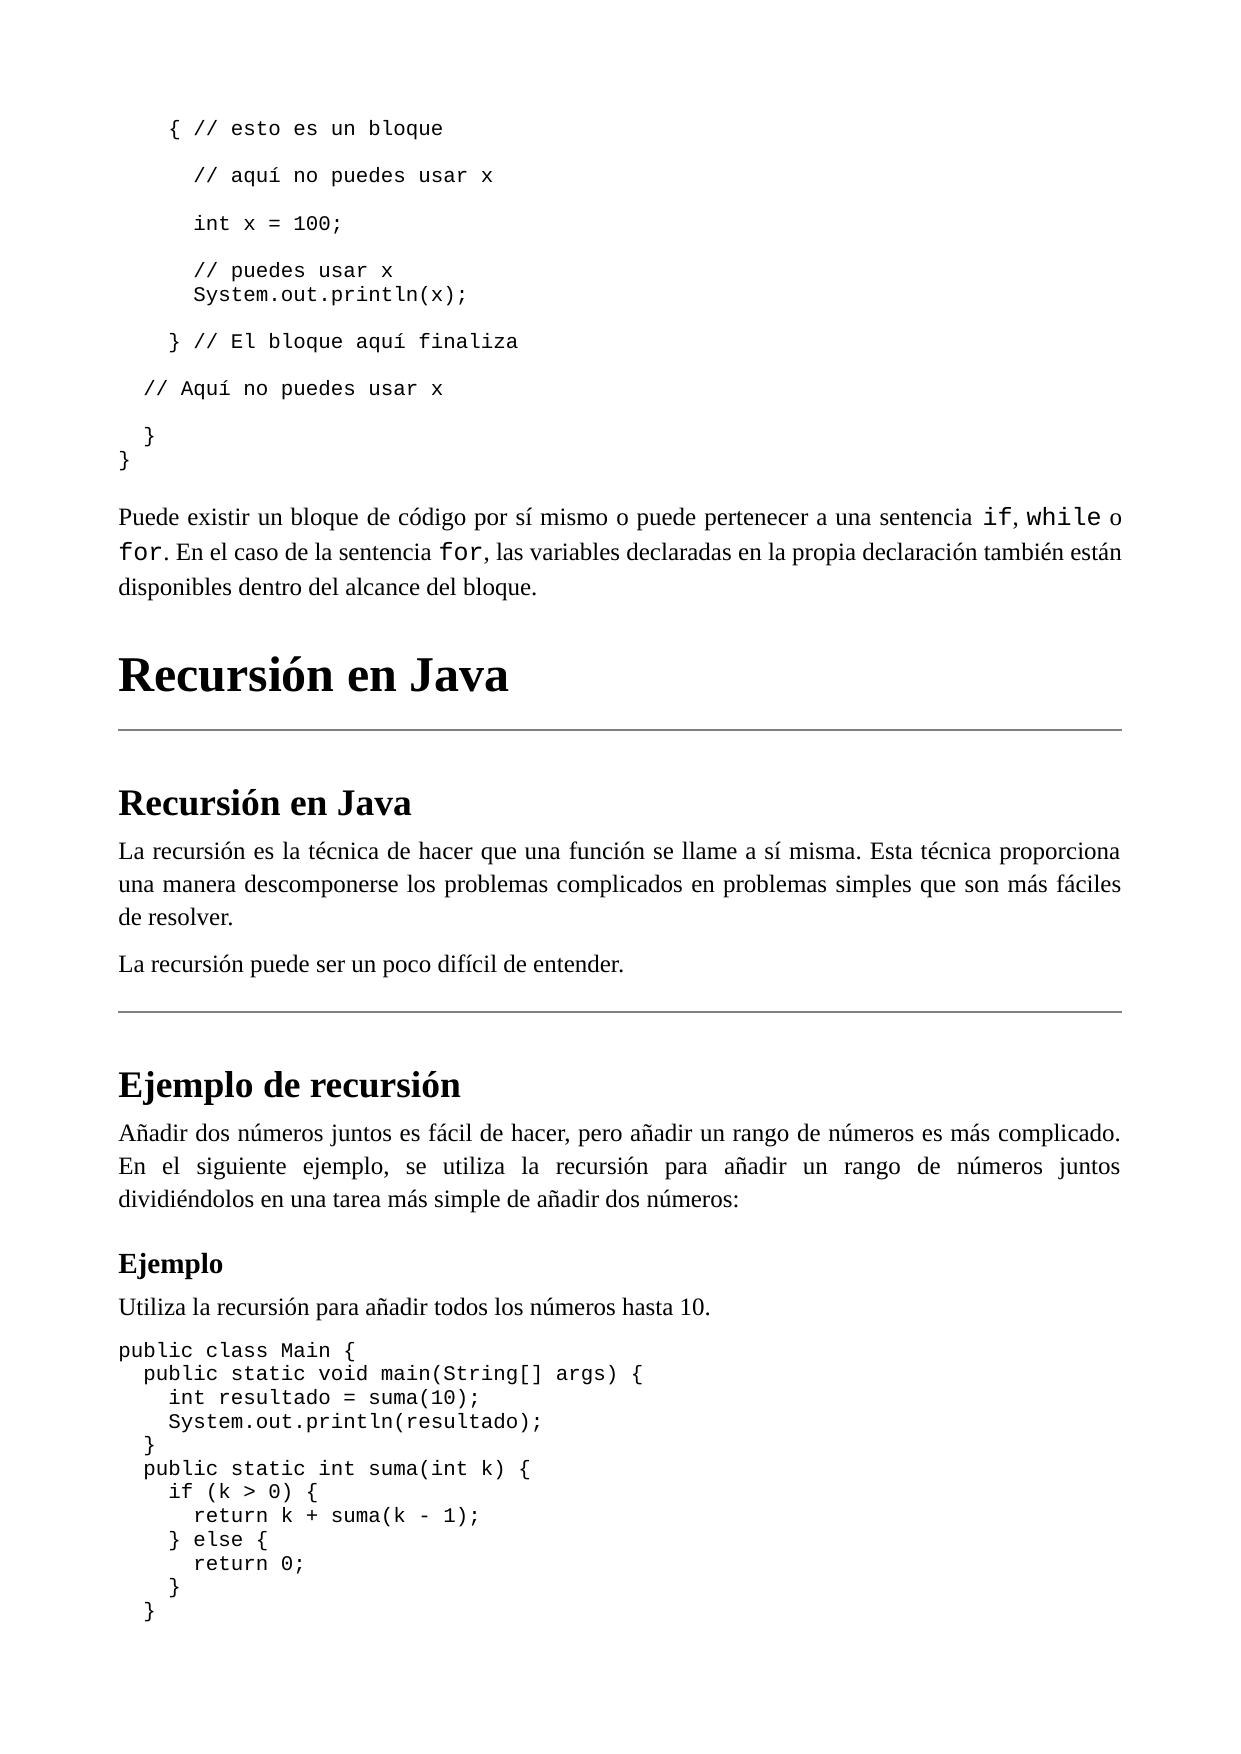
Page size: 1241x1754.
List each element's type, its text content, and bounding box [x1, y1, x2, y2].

text // puedes usar x [118, 260, 1122, 284]
text } // El bloque aquí finaliza [118, 331, 1122, 354]
text if (k > 0) { [118, 1482, 1122, 1505]
text return k + suma(k - 1); [118, 1505, 1122, 1529]
text La recursión puede ser un poco difícil de entender. [118, 949, 1122, 978]
text { // esto es un bloque [118, 118, 1122, 142]
text } [118, 449, 1122, 473]
text Puede existir un bloque de código por sí mismo o puede pertenecer a una sentencia if, while o for. En el caso de la sentencia for, las variables declaradas en la propia declaración también están disponibles dentro del alcance del bloque. [118, 502, 1122, 601]
text int x = 100; [118, 213, 1122, 236]
subtitle Recursión en Java [118, 780, 1122, 823]
text } [118, 1576, 1122, 1600]
subtitle Recursión en Java [118, 645, 1122, 703]
text public static void main(String[] args) { [118, 1363, 1122, 1387]
text System.out.println(x); [118, 284, 1122, 307]
text int resultado = suma(10); [118, 1387, 1122, 1411]
text } [118, 426, 1122, 449]
text Añadir dos números juntos es fácil de hacer, pero añadir un rango de números es más complicado. En el siguiente ejemplo, se utiliza la recursión para añadir un rango de números juntos dividiéndolos en una tarea más simple de añadir dos números: [118, 1118, 1122, 1213]
text // aquí no puedes usar x [118, 165, 1122, 189]
text Utiliza la recursión para añadir todos los números hasta 10. [118, 1292, 1122, 1321]
text La recursión es la técnica de hacer que una función se llame a sí misma. Esta técnica proporciona una manera descomponerse los problemas complicados en problemas simples que son más fáciles de resolver. [118, 836, 1122, 931]
text System.out.println(resultado); [118, 1411, 1122, 1434]
subtitle Ejemplo de recursión [118, 1062, 1122, 1105]
text } [118, 1434, 1122, 1458]
text public class Main { [118, 1340, 1122, 1363]
text } else { [118, 1529, 1122, 1552]
text public static int suma(int k) { [118, 1458, 1122, 1482]
text // Aquí no puedes usar x [118, 378, 1122, 402]
subtitle Ejemplo [118, 1246, 1122, 1279]
text } [118, 1600, 1122, 1623]
text return 0; [118, 1552, 1122, 1576]
